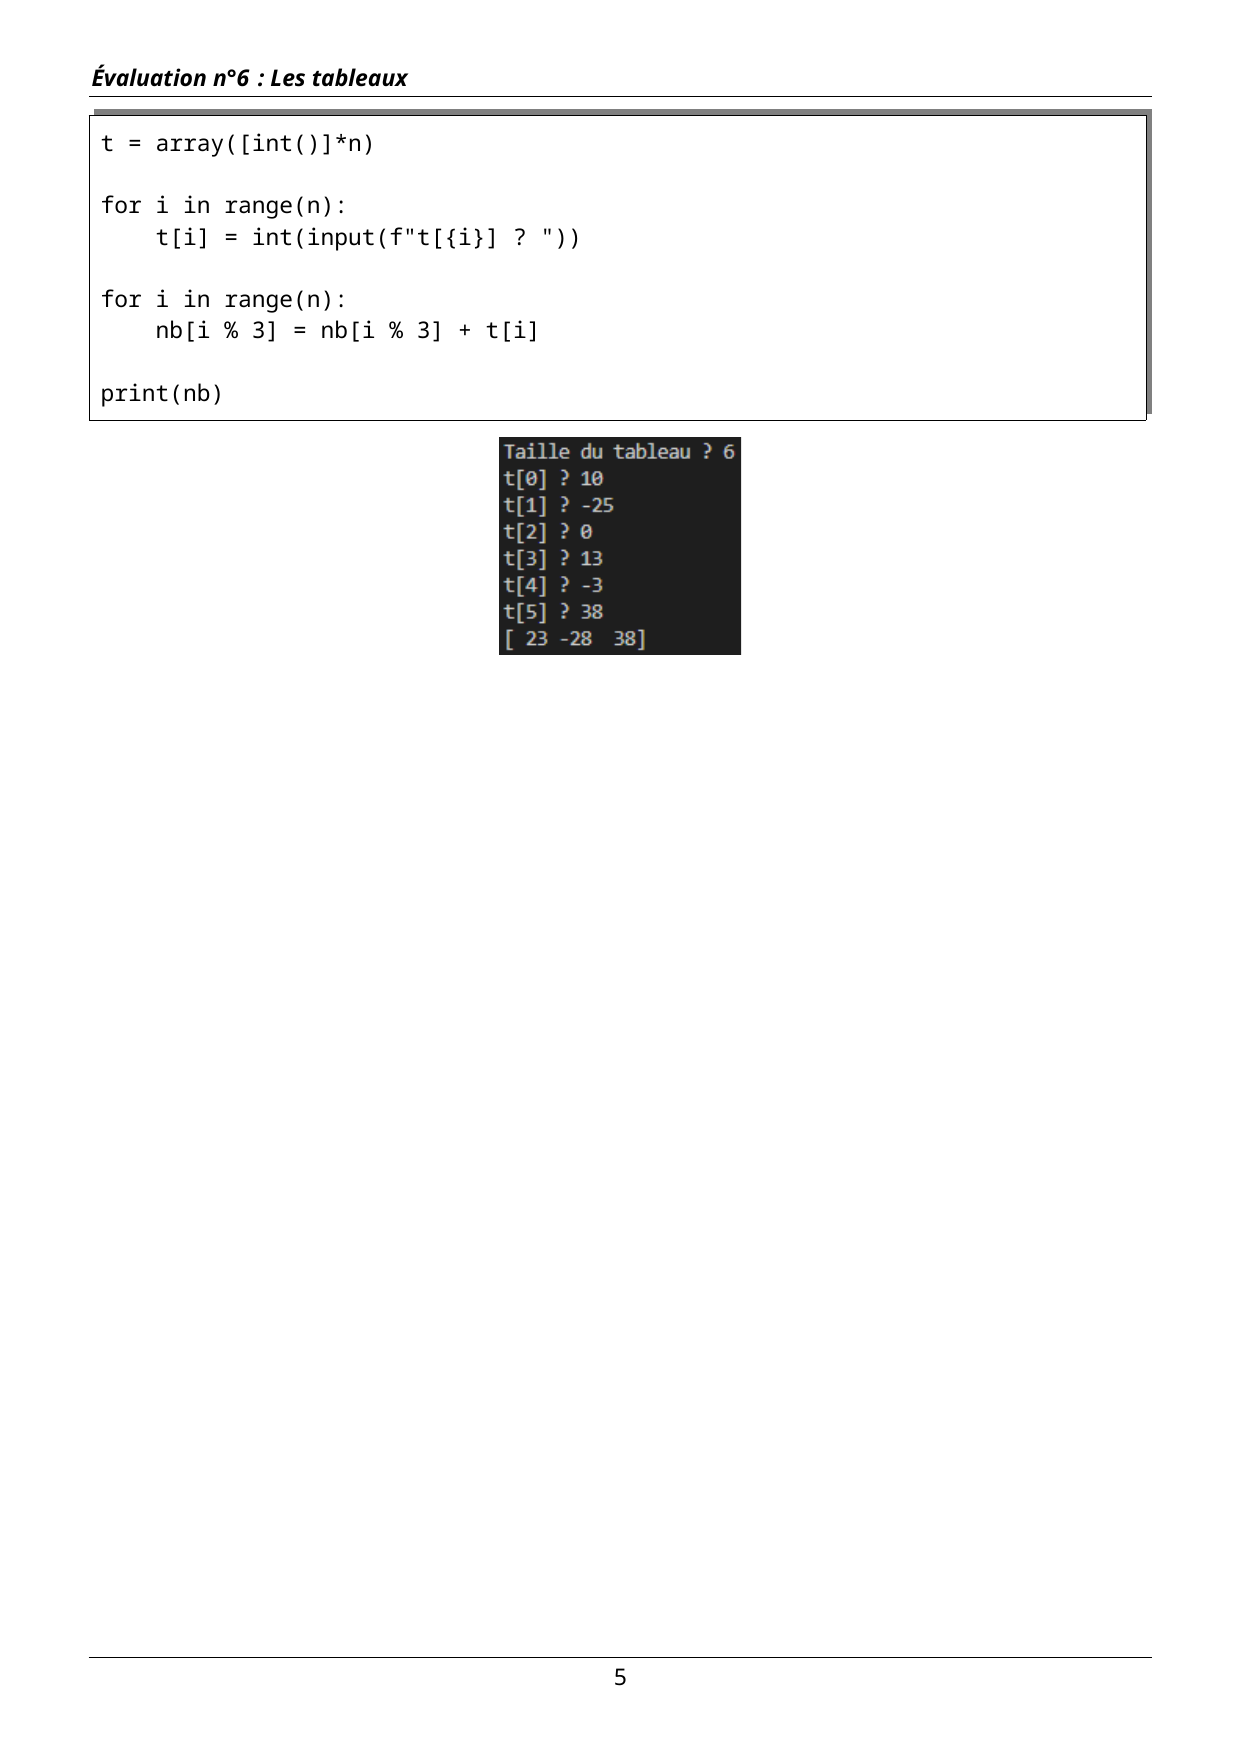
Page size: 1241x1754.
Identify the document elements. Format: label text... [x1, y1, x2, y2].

text for i in range(n): [90, 177, 1146, 209]
text t = array([int()]*n) [90, 116, 1146, 158]
text for i in range(n): [90, 271, 1146, 302]
picture [499, 437, 742, 655]
text nb[i % 3] = nb[i % 3] + t[i] [90, 302, 1146, 346]
text t[i] = int(input(f"t[{i}] ? ")) [90, 209, 1146, 252]
text print(nb) [90, 365, 1146, 420]
